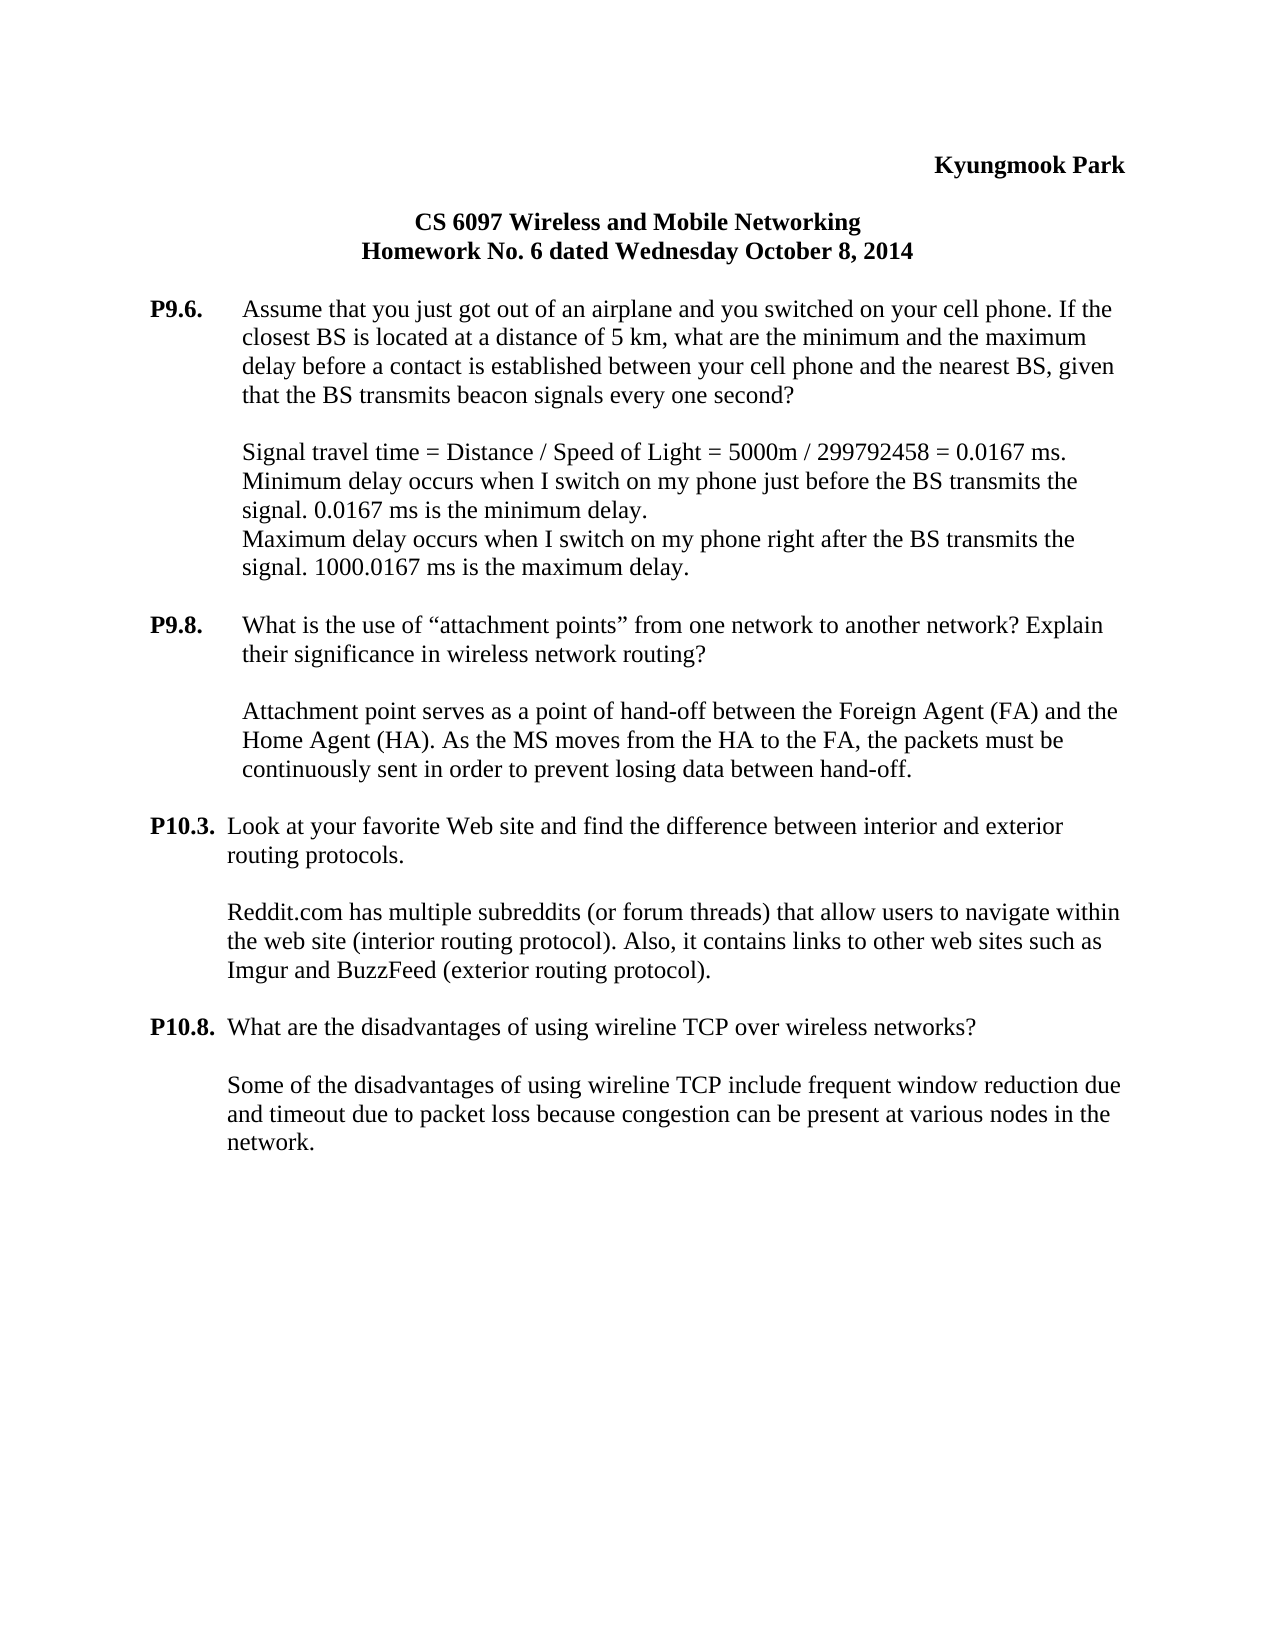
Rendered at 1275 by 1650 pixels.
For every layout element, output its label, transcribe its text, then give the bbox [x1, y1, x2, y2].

text Maximum delay occurs when I switch on my phone right after the BS transmits the signal. 1000.0167 ms is the maximum delay. [150, 524, 1125, 581]
text Signal travel time = Distance / Speed of Light = 5000m / 299792458 = 0.0167 ms. [150, 437, 1125, 466]
text P9.8. What is the use of “attachment points” from one network to another network? Explain their significance in wireless network routing? [150, 610, 1125, 667]
text P10.3. Look at your favorite Web site and find the difference between interior and exterior routing protocols. [150, 811, 1125, 869]
text Homework No. 6 dated Wednesday October 8, 2014 [150, 236, 1125, 265]
text Attachment point serves as a point of hand-off between the Foreign Agent (FA) and the Home Agent (HA). As the MS moves from the HA to the FA, the packets must be continuously sent in order to prevent losing data between hand-off. [150, 696, 1125, 782]
text Kyungmook Park [150, 150, 1125, 179]
text Minimum delay occurs when I switch on my phone just before the BS transmits the signal. 0.0167 ms is the minimum delay. [150, 466, 1125, 524]
text P9.6. Assume that you just got out of an airplane and you switched on your cell phone. If the closest BS is located at a distance of 5 km, what are the minimum and the maximum delay before a contact is established between your cell phone and the nearest BS, given that the BS transmits beacon signals every one second? [150, 294, 1125, 409]
text CS 6097 Wireless and Mobile Networking [150, 207, 1125, 236]
text P10.8. What are the disadvantages of using wireline TCP over wireless networks? [150, 1012, 1125, 1041]
text Some of the disadvantages of using wireline TCP include frequent window reduction due and timeout due to packet loss because congestion can be present at various nodes in the network. [150, 1070, 1125, 1156]
text Reddit.com has multiple subreddits (or forum threads) that allow users to navigate within the web site (interior routing protocol). Also, it contains links to other web sites such as Imgur and BuzzFeed (exterior routing protocol). [150, 897, 1125, 984]
